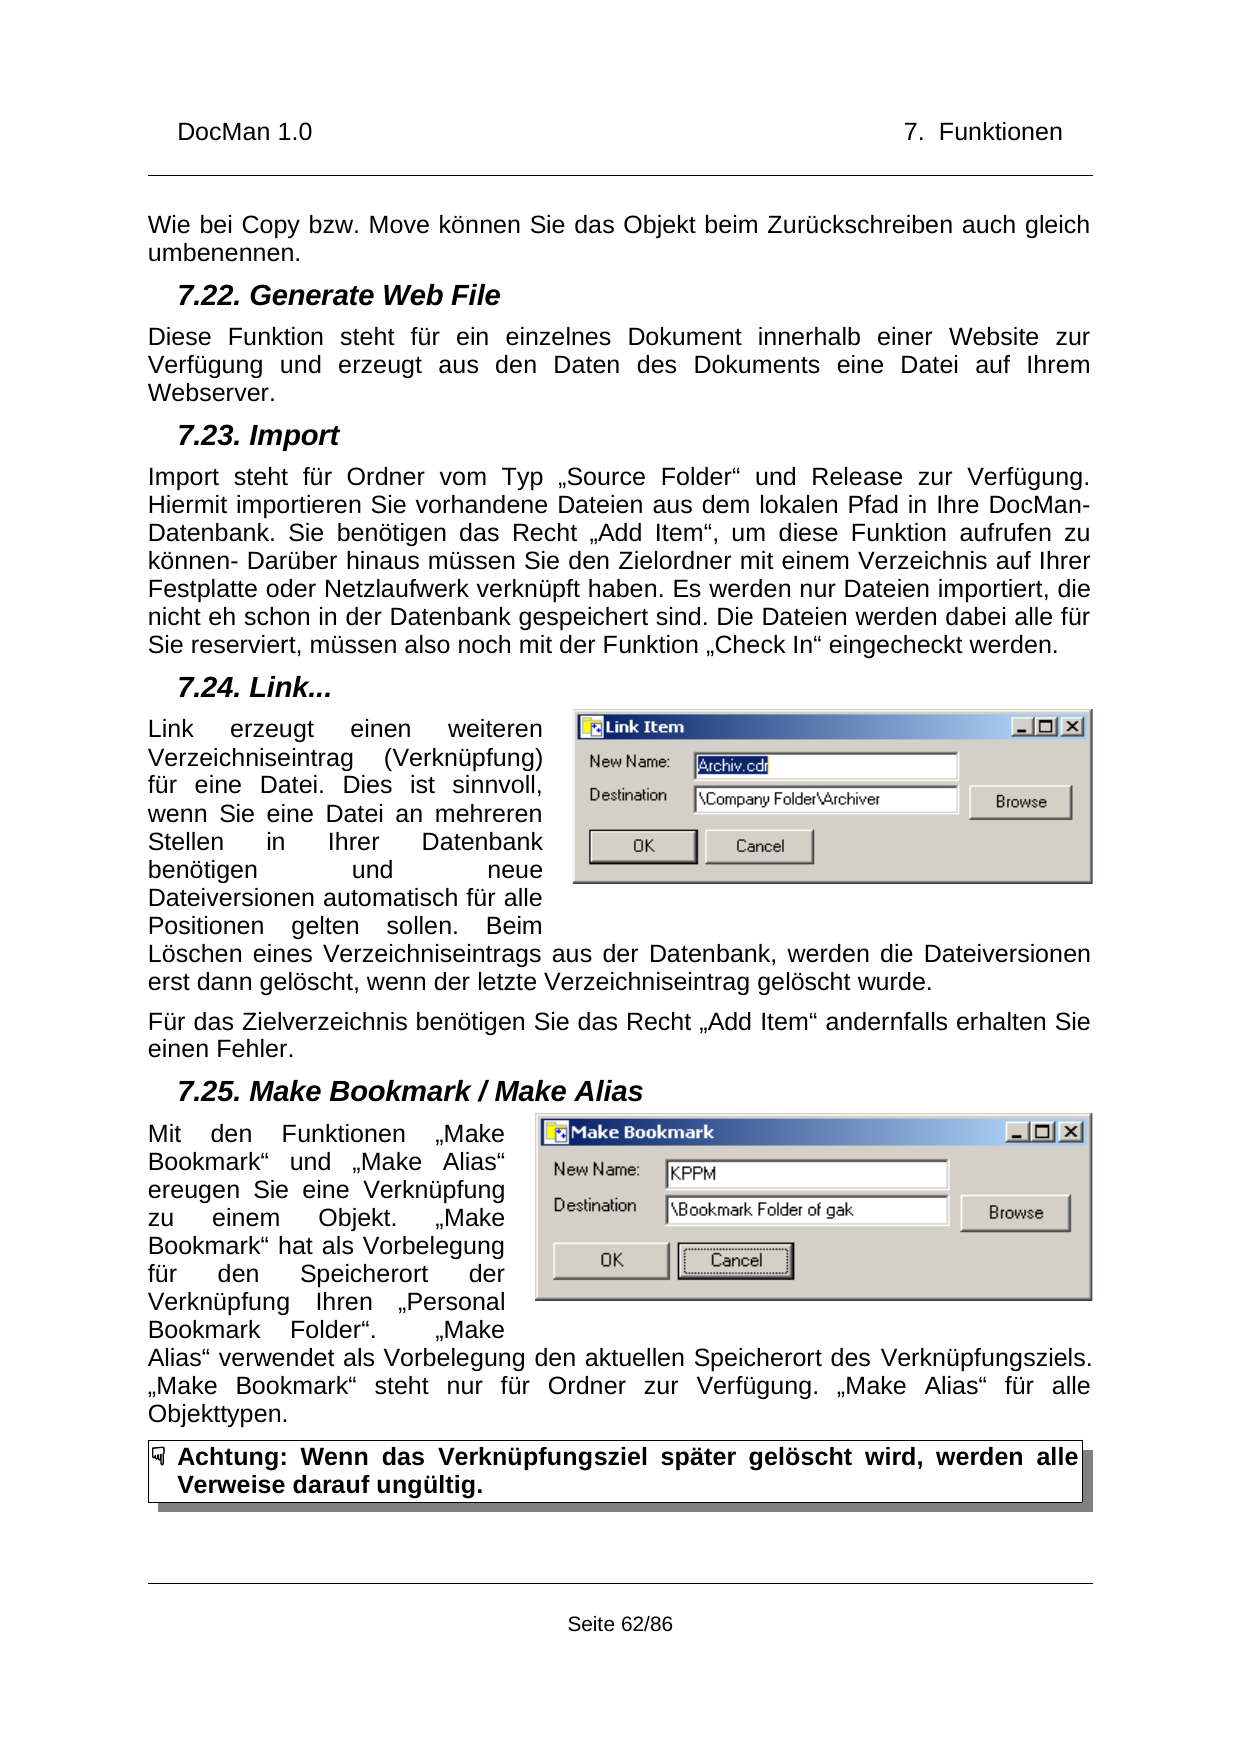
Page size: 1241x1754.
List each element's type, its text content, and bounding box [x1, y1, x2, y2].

text Import steht für Ordner vom Typ „Source Folder“ und Release zur Verfügung. Hiermit importieren Sie vorhandene Dateien aus dem lokalen Pfad in Ihre DocMan-Datenbank. Sie benötigen das Recht „Add Item“, um diese Funktion aufrufen zu können- Darüber hinaus müssen Sie den Zielordner mit einem Verzeichnis auf Ihrer Festplatte oder Netzlaufwerk verknüpft haben. Es werden nur Dateien importiert, die nicht eh schon in der Datenbank gespeichert sind. Die Dateien werden dabei alle für Sie reserviert, müssen also noch mit der Funktion „Check In“ eingecheckt werden. [148, 463, 1093, 659]
subtitle Make Bookmark / Make Alias [177, 1075, 1093, 1108]
text Für das Zielverzeichnis benötigen Sie das Recht „Add Item“ andernfalls erhalten Sie einen Fehler. [148, 1007, 1093, 1063]
text Mit den Funktionen „Make Bookmark“ und „Make Alias“ ereugen Sie eine Verknüpfung zu einem Objekt. „Make Bookmark“ hat als Vorbelegung für den Speicherort der Verknüpfung Ihren „Personal Bookmark Folder“. „Make Alias“ verwendet als Vorbelegung den aktuellen Speicherort des Verknüpfungsziels. „Make Bookmark“ steht nur für Ordner zur Verfügung. „Make Alias“ für alle Objekttypen. [148, 1119, 1093, 1428]
list Achtung: Wenn das Verknüpfungsziel später gelöscht wird, werden alle Verweise darauf ungültig. [149, 1441, 1082, 1502]
picture [572, 709, 1093, 884]
picture [535, 1113, 1093, 1301]
subtitle Import [177, 419, 1093, 451]
text Wie bei Copy bzw. Move können Sie das Objekt beim Zurückschreiben auch gleich umbenennen. [148, 211, 1093, 267]
text Link erzeugt einen weiteren Verzeichniseintrag (Verknüpfung) für eine Datei. Dies ist sinnvoll, wenn Sie eine Datei an mehreren Stellen in Ihrer Datenbank benötigen und neue Dateiversionen automatisch für alle Positionen gelten sollen. Beim Löschen eines Verzeichniseintrags aus der Datenbank, werden die Dateiversionen erst dann gelöscht, wenn der letzte Verzeichniseintrag gelöscht wurde. [148, 715, 1093, 996]
text Diese Funktion steht für ein einzelnes Dokument innerhalb einer Website zur Verfügung und erzeugt aus den Daten des Dokuments eine Datei auf Ihrem Webserver. [148, 323, 1093, 407]
subtitle Link... [177, 671, 1093, 704]
subtitle Generate Web File [177, 279, 1093, 311]
